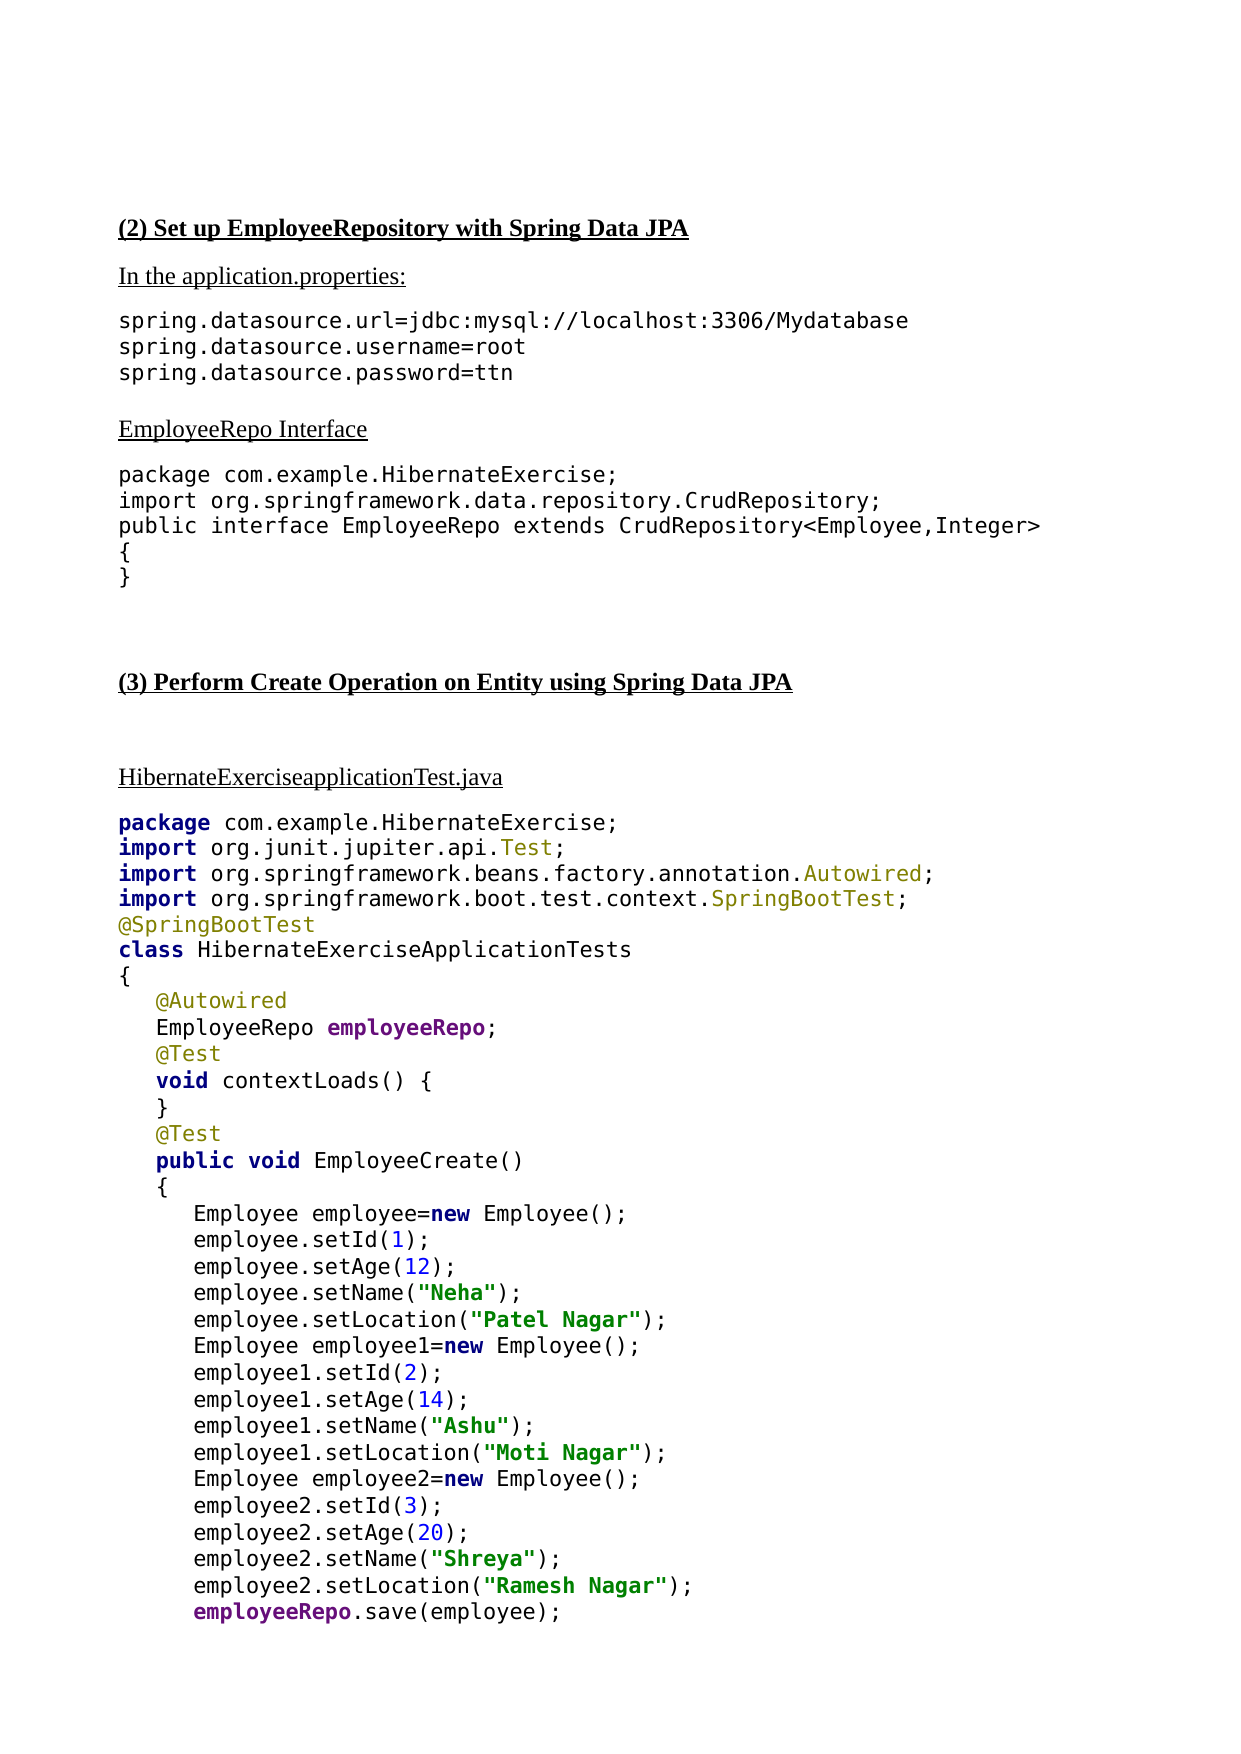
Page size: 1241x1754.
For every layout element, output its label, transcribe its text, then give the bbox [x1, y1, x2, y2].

text import org.junit.jupiter.api.Test; [118, 835, 1122, 861]
text employee2.setLocation("Ramesh Nagar"); [118, 1573, 1122, 1599]
text employee1.setAge(14); [118, 1387, 1122, 1413]
text HibernateExerciseapplicationTest.java [118, 762, 1122, 791]
text @Test [118, 1121, 1122, 1148]
text employee2.setName("Shreya"); [118, 1546, 1122, 1573]
text class HibernateExerciseApplicationTests [118, 937, 1122, 963]
text EmployeeRepo employeeRepo; [118, 1015, 1122, 1041]
text (3) Perform Create Operation on Entity using Spring Data JPA [118, 667, 1122, 696]
text employee.setLocation("Patel Nagar"); [118, 1307, 1122, 1334]
text { [118, 539, 1122, 564]
text package com.example.HibernateExercise; [118, 462, 1122, 488]
text employee.setName("Neha"); [118, 1281, 1122, 1307]
text @Autowired [118, 988, 1122, 1015]
text { [118, 963, 1122, 988]
text spring.datasource.url=jdbc:mysql://localhost:3306/Mydatabase [118, 308, 1122, 334]
text @Test [118, 1041, 1122, 1068]
text In the application.properties: [118, 261, 1122, 290]
text employee1.setName("Ashu"); [118, 1413, 1122, 1440]
text employeeRepo.save(employee); [118, 1599, 1122, 1626]
text employee2.setAge(20); [118, 1519, 1122, 1546]
text public interface EmployeeRepo extends CrudRepository<Employee,Integer> [118, 513, 1122, 539]
text employee1.setLocation("Moti Nagar"); [118, 1440, 1122, 1466]
text } [118, 564, 1122, 590]
text EmployeeRepo Interface [118, 414, 1122, 443]
text employee.setAge(12); [118, 1254, 1122, 1281]
text spring.datasource.username=root [118, 334, 1122, 359]
text package com.example.HibernateExercise; [118, 810, 1122, 835]
text Employee employee=new Employee(); [118, 1201, 1122, 1227]
text import org.springframework.data.repository.CrudRepository; [118, 488, 1122, 513]
text import org.springframework.beans.factory.annotation.Autowired; [118, 861, 1122, 886]
text employee.setId(1); [118, 1227, 1122, 1254]
text { [118, 1174, 1122, 1201]
text spring.datasource.password=ttn [118, 359, 1122, 385]
text import org.springframework.boot.test.context.SpringBootTest; [118, 886, 1122, 912]
text @SpringBootTest [118, 912, 1122, 937]
text (2) Set up EmployeeRepository with Spring Data JPA [118, 213, 1122, 242]
text void contextLoads() { [118, 1068, 1122, 1094]
text employee1.setId(2); [118, 1360, 1122, 1387]
text Employee employee2=new Employee(); [118, 1466, 1122, 1493]
text employee2.setId(3); [118, 1493, 1122, 1519]
text } [118, 1094, 1122, 1121]
text public void EmployeeCreate() [118, 1148, 1122, 1174]
text Employee employee1=new Employee(); [118, 1334, 1122, 1360]
